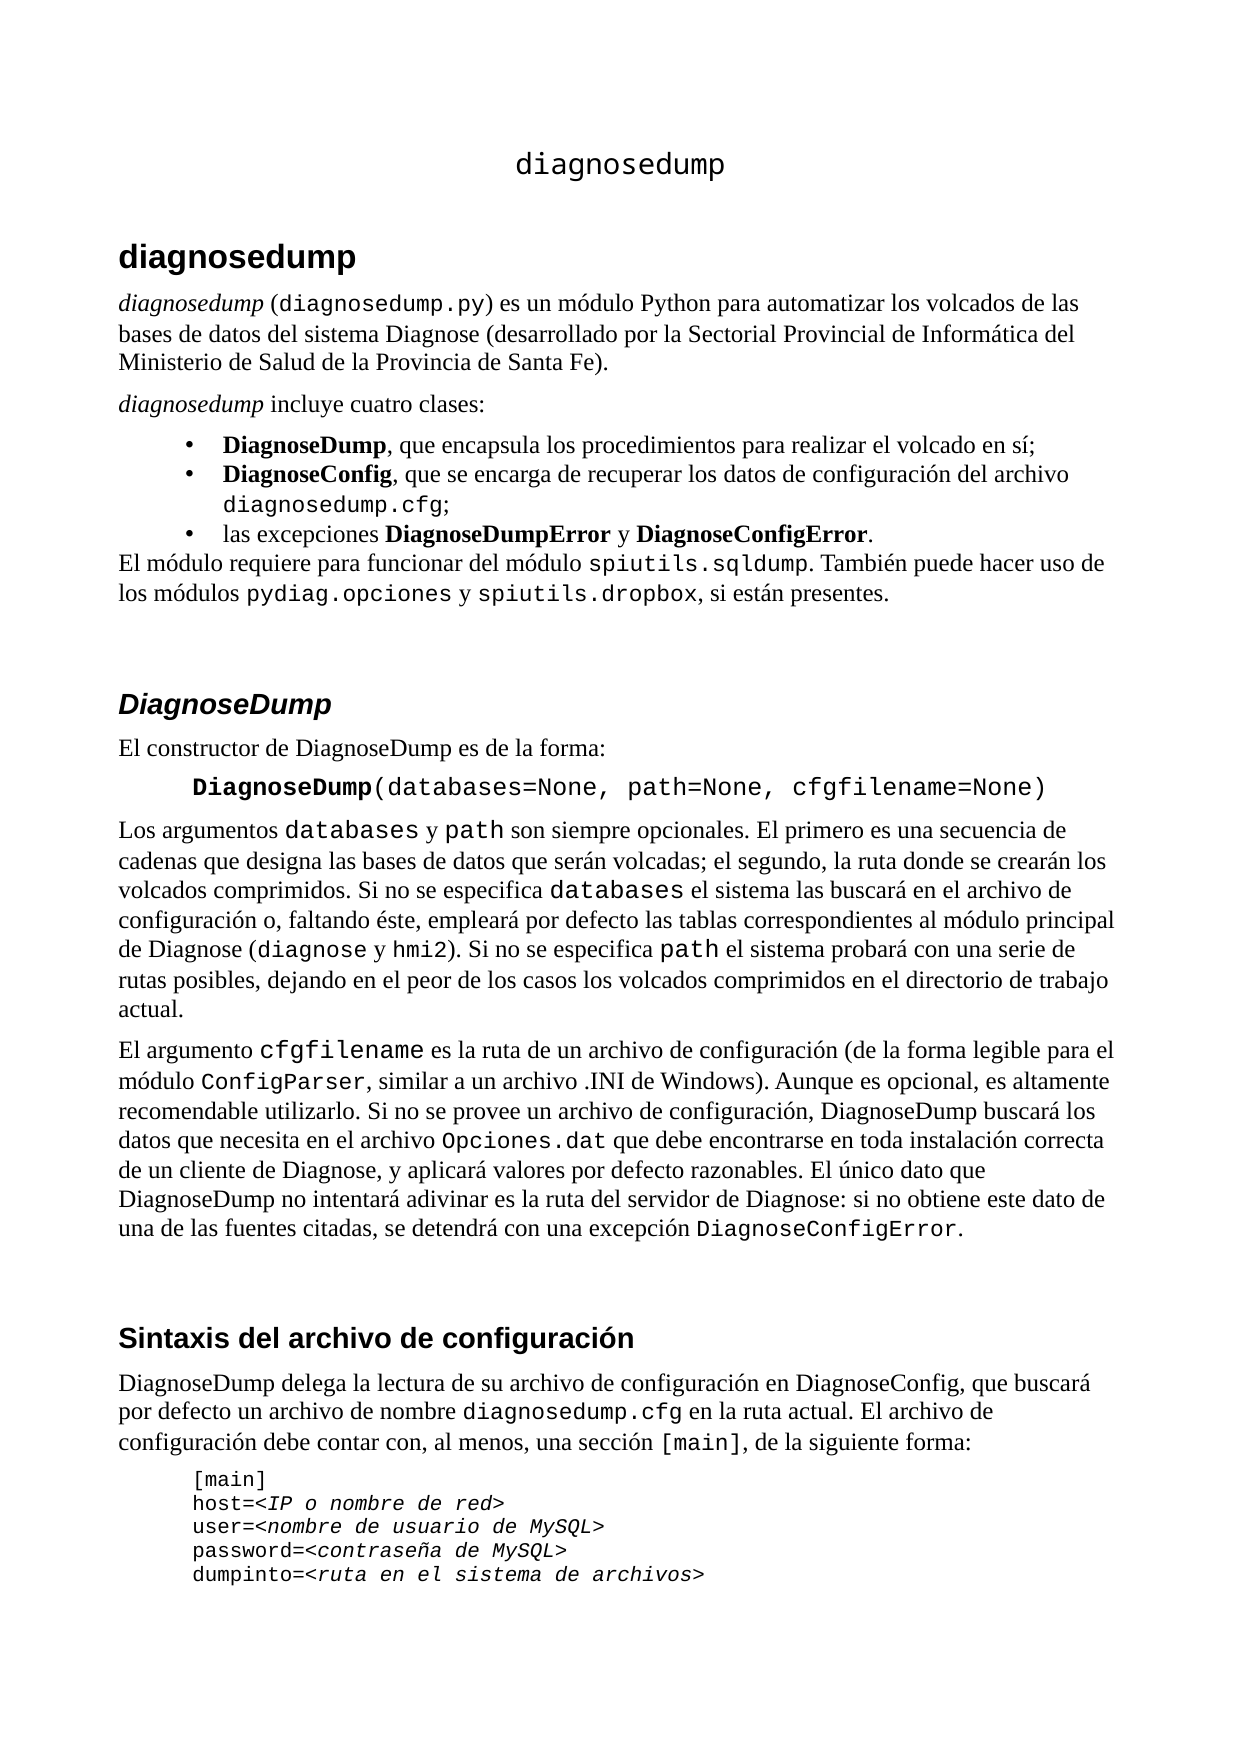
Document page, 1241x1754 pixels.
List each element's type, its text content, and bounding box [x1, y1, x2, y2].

text dumpinto=<ruta en el sistema de archivos> [192, 1564, 1122, 1587]
text host=<IP o nombre de red> [192, 1493, 1122, 1517]
subtitle DiagnoseDump [118, 687, 1122, 721]
text password=<contraseña de MySQL> [192, 1540, 1122, 1564]
text diagnosedump incluye cuatro clases: [118, 389, 1122, 417]
text diagnosedump (diagnosedump.py) es un módulo Python para automatizar los volcados de las bases de datos del sistema Diagnose (desarrollado por la Sectorial Provincial de Informática del Ministerio de Salud de la Provincia de Santa Fe). [118, 288, 1122, 376]
subtitle diagnosedump [118, 237, 1122, 276]
text DiagnoseDump(databases=None, path=None, cfgfilename=None) [192, 774, 1122, 803]
text El argumento cfgfilename es la ruta de un archivo de configuración (de la forma legible para el módulo ConfigParser, similar a un archivo .INI de Windows). Aunque es opcional, es altamente recomendable utilizarlo. Si no se provee un archivo de configuración, DiagnoseDump buscará los datos que necesita en el archivo Opciones.dat que debe encontrarse en toda instalación correcta de un cliente de Diagnose, y aplicará valores por defecto razonables. El único dato que DiagnoseDump no intentará adivinar es la ruta del servidor de Diagnose: si no obtiene este dato de una de las fuentes citadas, se detendrá con una excepción DiagnoseConfigError. [118, 1035, 1122, 1243]
subtitle Sintaxis del archivo de configuración [118, 1322, 1122, 1355]
list las excepciones DiagnoseDumpError y DiagnoseConfigError. [185, 519, 1122, 548]
list DiagnoseDump, que encapsula los procedimientos para realizar el volcado en sí; [185, 430, 1122, 459]
text [main] [192, 1469, 1122, 1493]
text El constructor de DiagnoseDump es de la forma: [118, 733, 1122, 762]
text Los argumentos databases y path son siempre opcionales. El primero es una secuencia de cadenas que designa las bases de datos que serán volcadas; el segundo, la ruta donde se crearán los volcados comprimidos. Si no se especifica databases el sistema las buscará en el archivo de configuración o, faltando éste, empleará por defecto las tablas correspondientes al módulo principal de Diagnose (diagnose y hmi2). Si no se especifica path el sistema probará con una serie de rutas posibles, dejando en el peor de los casos los volcados comprimidos en el directorio de trabajo actual. [118, 815, 1122, 1023]
text DiagnoseDump delega la lectura de su archivo de configuración en DiagnoseConfig, que buscará por defecto un archivo de nombre diagnosedump.cfg en la ruta actual. El archivo de configuración debe contar con, al menos, una sección [main], de la siguiente forma: [118, 1368, 1122, 1457]
list DiagnoseConfig, que se encarga de recuperar los datos de configuración del archivo diagnosedump.cfg; [185, 459, 1122, 519]
text user=<nombre de usuario de MySQL> [192, 1517, 1122, 1540]
text El módulo requiere para funcionar del módulo spiutils.sqldump. También puede hacer uso de los módulos pydiag.opciones y spiutils.dropbox, si están presentes. [118, 548, 1122, 608]
